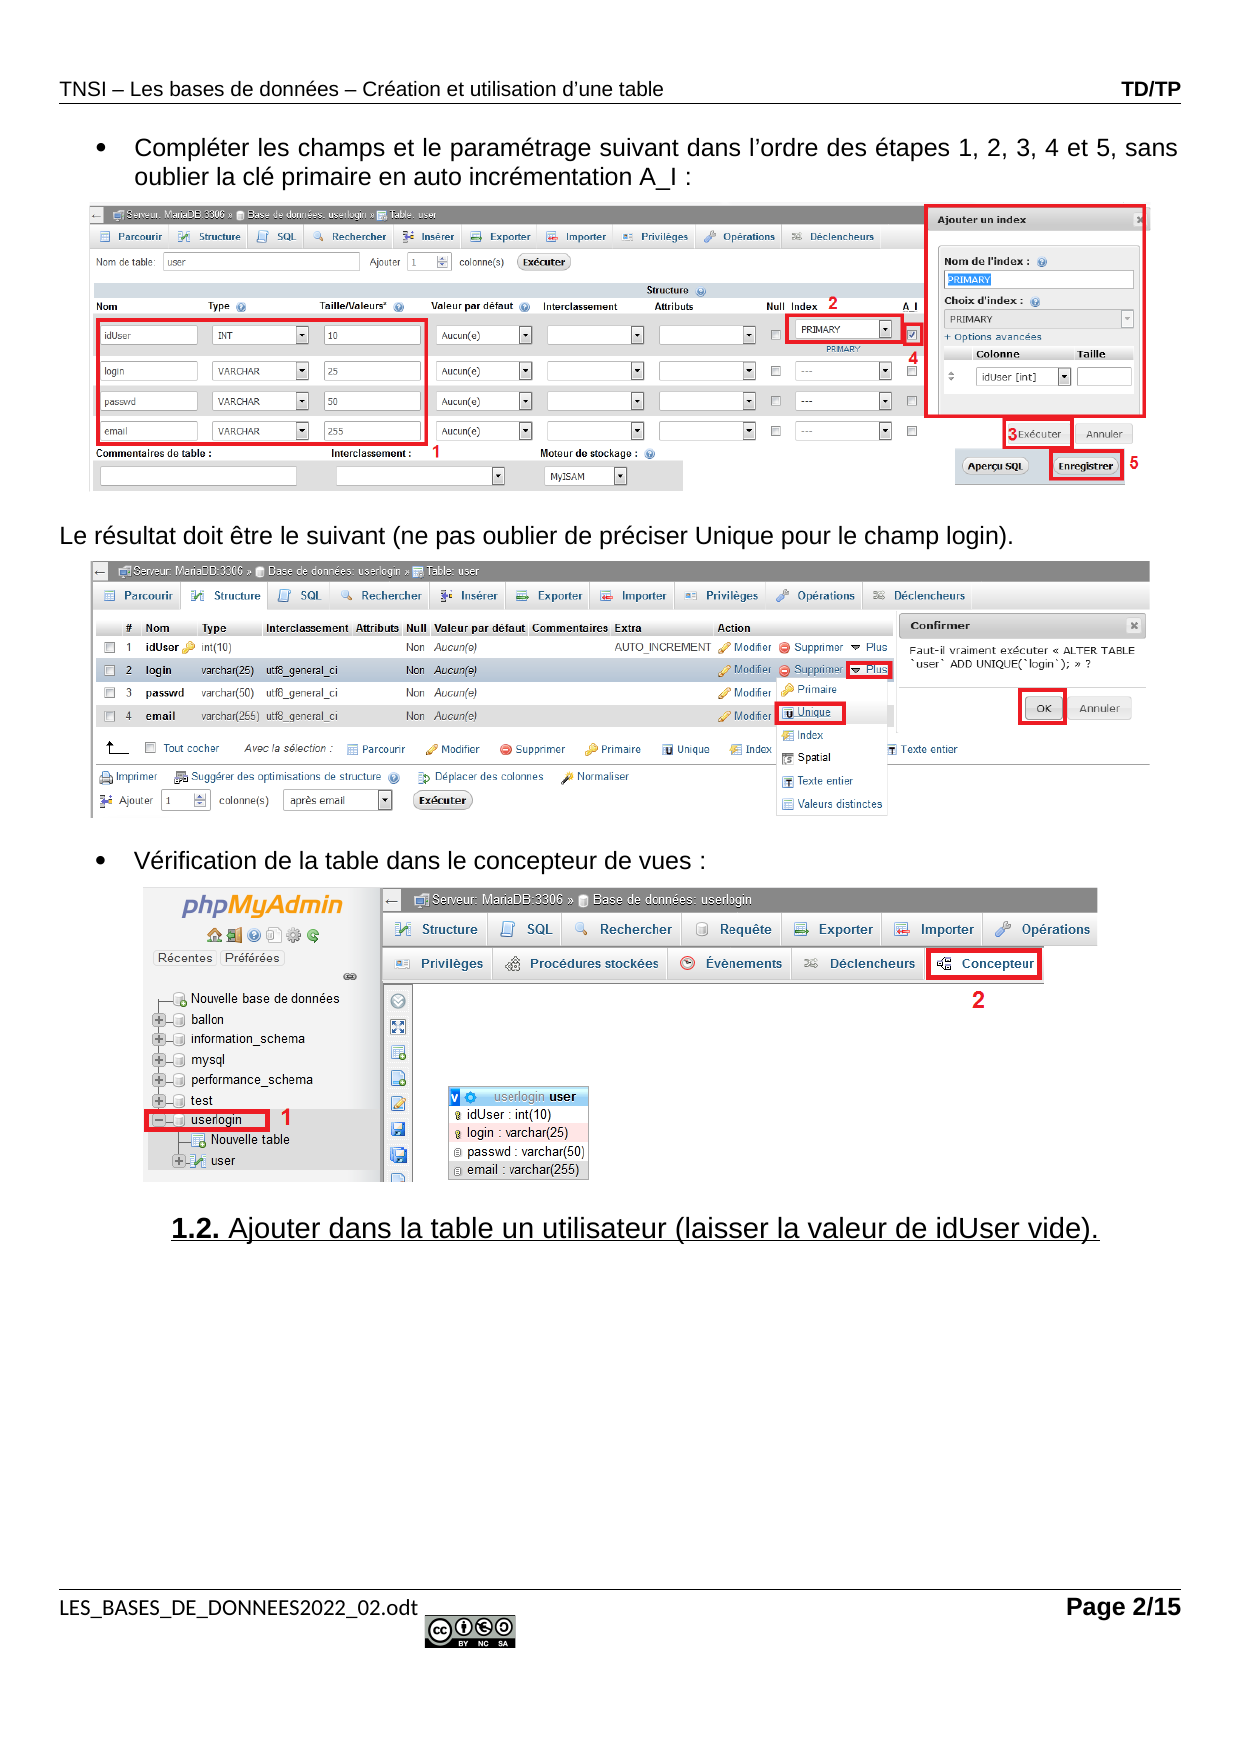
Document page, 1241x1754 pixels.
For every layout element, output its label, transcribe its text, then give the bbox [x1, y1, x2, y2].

list Compléter les champs et le paramétrage suivant dans l’ordre des étapes 1, 2, 3, 4 et 5, sans oublier la clé primaire en auto incrémentation A_I : [97, 133, 1181, 190]
list Ajouter dans la table un utilisateur (laisser la valeur de idUser vide). [171, 1211, 1181, 1244]
list Vérification de la table dans le concepteur de vues : [96, 846, 1181, 875]
text Le résultat doit être le suivant (ne pas oublier de préciser Unique pour le champ login). [59, 521, 1181, 549]
